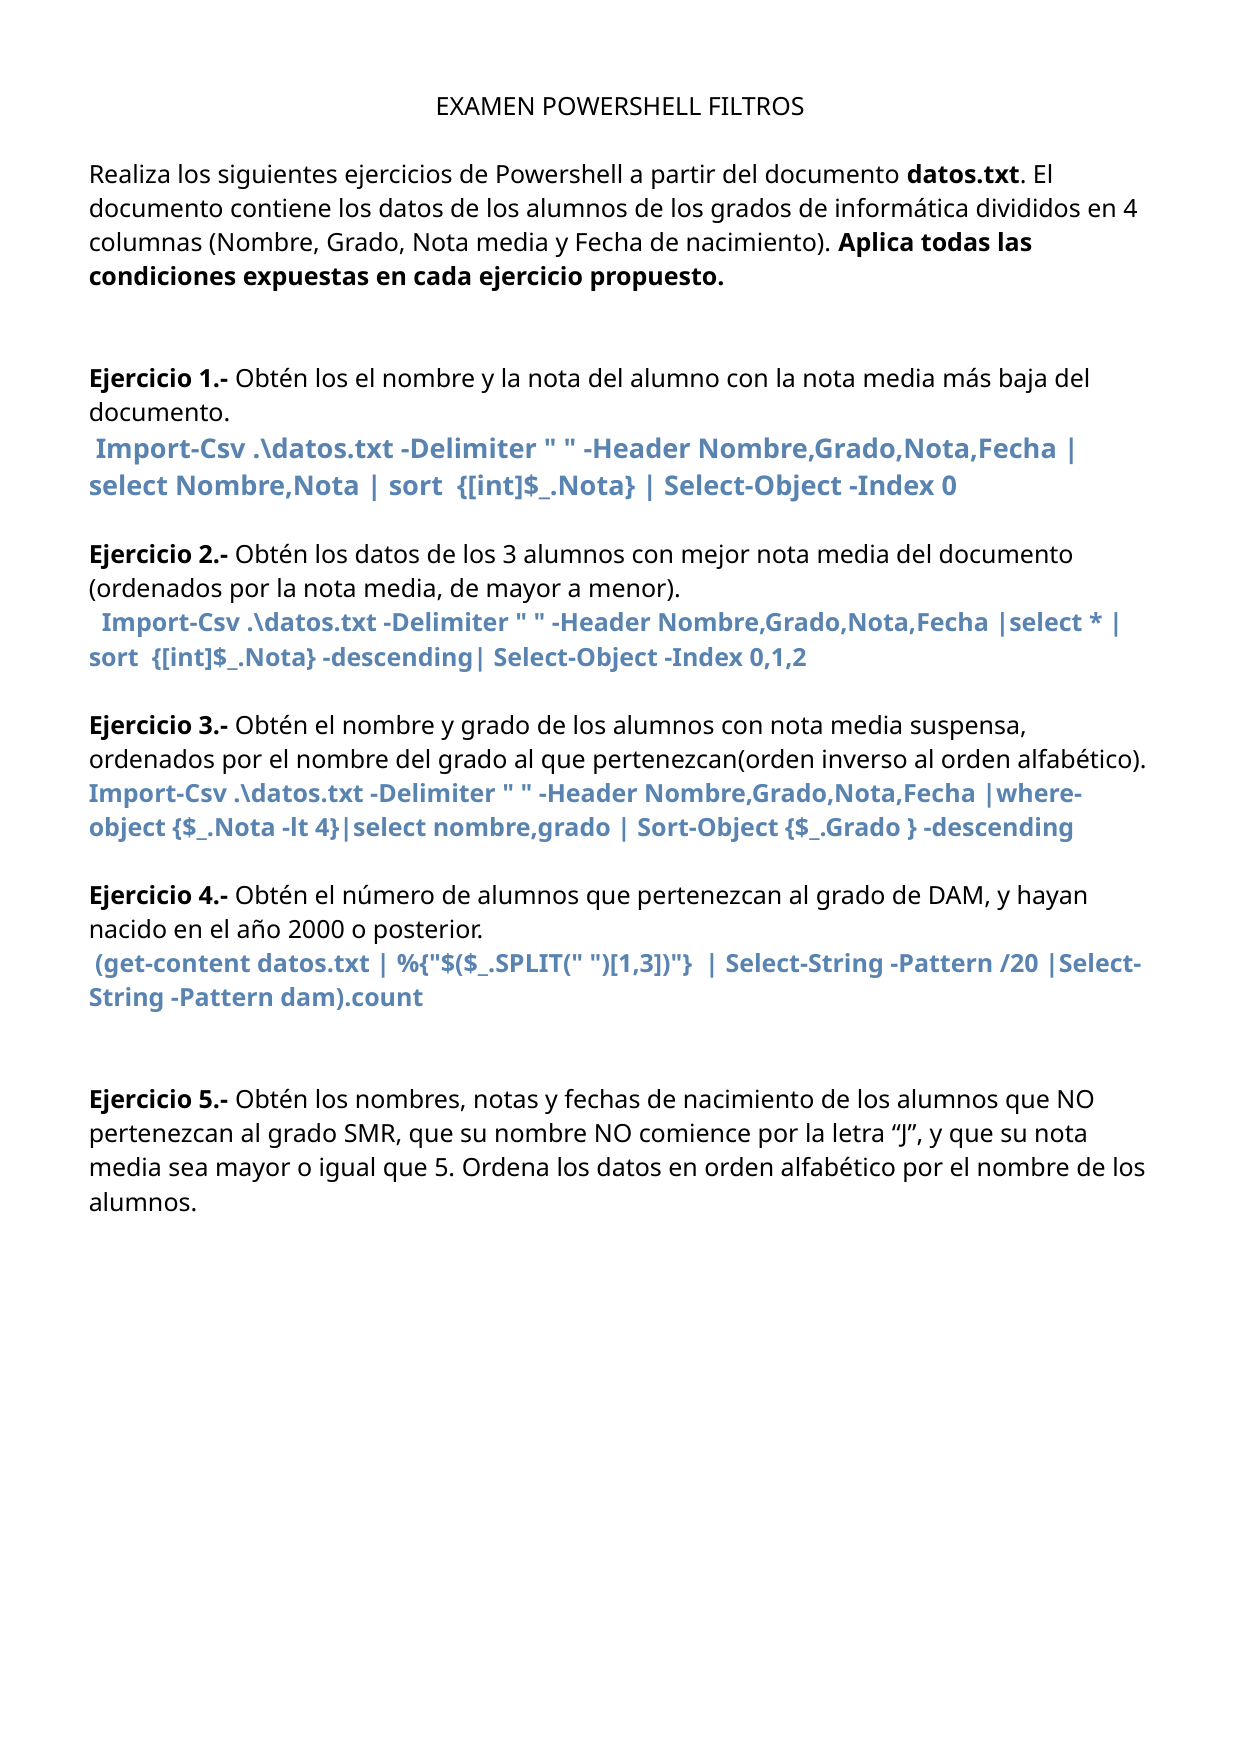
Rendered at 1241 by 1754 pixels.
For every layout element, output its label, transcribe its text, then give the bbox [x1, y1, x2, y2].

text (get-content datos.txt | %{"$($_.SPLIT(" ")[1,3])"} | Select-String -Pattern /20 |Select-String -Pattern dam).count [88, 946, 1152, 1014]
text Ejercicio 1.- Obtén los el nombre y la nota del alumno con la nota media más baja del documento. [88, 361, 1152, 429]
text Import-Csv .\datos.txt -Delimiter " " -Header Nombre,Grado,Nota,Fecha |select * | sort {[int]$_.Nota} -descending| Select-Object -Index 0,1,2 [88, 605, 1152, 673]
text Import-Csv .\datos.txt -Delimiter " " -Header Nombre,Grado,Nota,Fecha |where-object {$_.Nota -lt 4}|select nombre,grado | Sort-Object {$_.Grado } -descending [88, 775, 1152, 843]
text Ejercicio 2.- Obtén los datos de los 3 alumnos con mejor nota media del documento (ordenados por la nota media, de mayor a menor). [88, 537, 1152, 605]
text Import-Csv .\datos.txt -Delimiter " " -Header Nombre,Grado,Nota,Fecha |select Nombre,Nota | sort {[int]$_.Nota} | Select-Object -Index 0 [88, 429, 1152, 503]
text Realiza los siguientes ejercicios de Powershell a partir del documento datos.txt. El documento contiene los datos de los alumnos de los grados de informática divididos en 4 columnas (Nombre, Grado, Nota media y Fecha de nacimiento). Aplica todas las condiciones expuestas en cada ejercicio propuesto. [88, 157, 1152, 293]
text Ejercicio 5.- Obtén los nombres, notas y fechas de nacimiento de los alumnos que NO pertenezcan al grado SMR, que su nombre NO comience por la letra “J”, y que su nota media sea mayor o igual que 5. Ordena los datos en orden alfabético por el nombre de los alumnos. [88, 1082, 1152, 1218]
text Ejercicio 3.- Obtén el nombre y grado de los alumnos con nota media suspensa, ordenados por el nombre del grado al que pertenezcan(orden inverso al orden alfabético). [88, 707, 1152, 775]
text Ejercicio 4.- Obtén el número de alumnos que pertenezcan al grado de DAM, y hayan nacido en el año 2000 o posterior. [88, 878, 1152, 946]
text EXAMEN POWERSHELL FILTROS [88, 88, 1152, 123]
